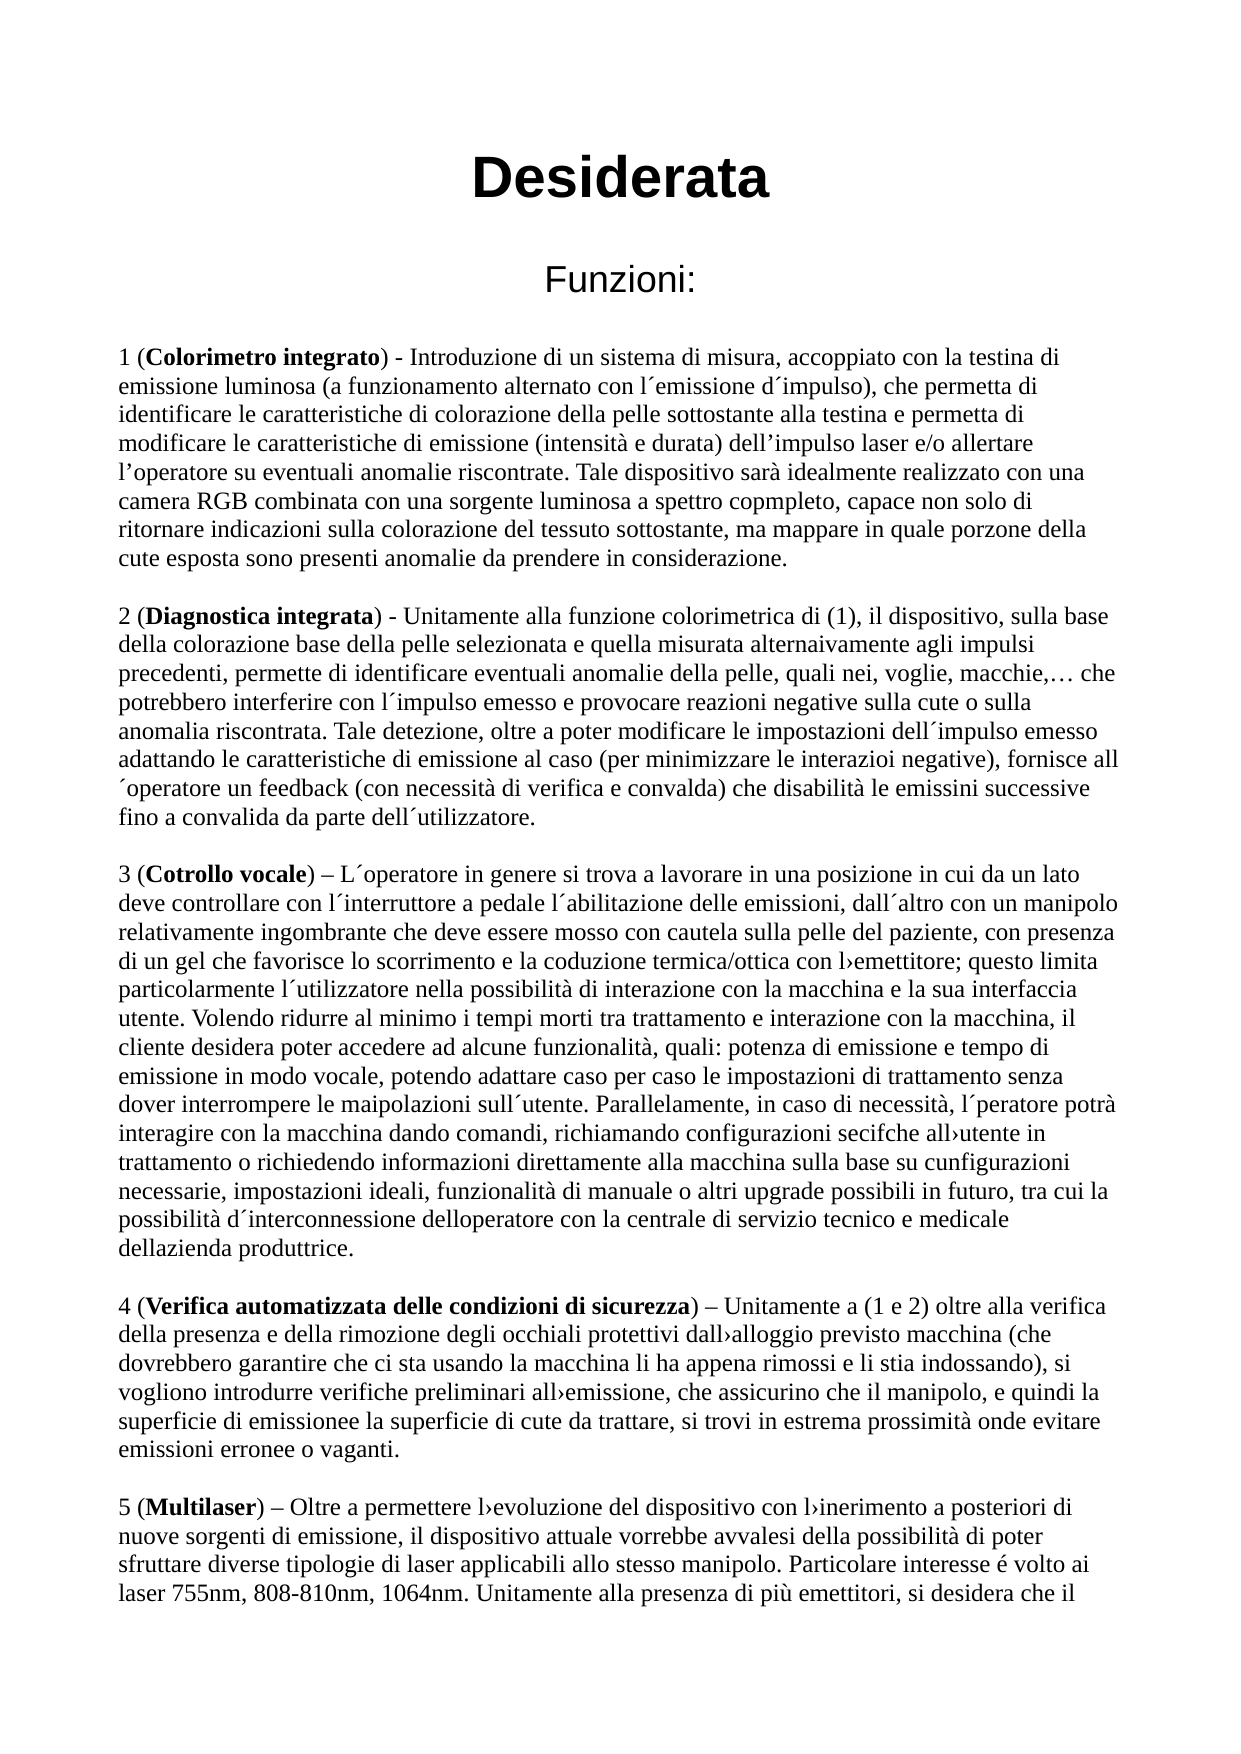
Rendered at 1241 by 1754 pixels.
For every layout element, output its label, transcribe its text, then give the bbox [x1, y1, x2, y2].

text 1 (Colorimetro integrato) - Introduzione di un sistema di misura, accoppiato con la testina di emissione luminosa (a funzionamento alternato con l´emissione d´impulso), che permetta di identificare le caratteristiche di colorazione della pelle sottostante alla testina e permetta di modificare le caratteristiche di emissione (intensità e durata) dell’impulso laser e/o allertare l’operatore su eventuali anomalie riscontrate. Tale dispositivo sarà idealmente realizzato con una camera RGB combinata con una sorgente luminosa a spettro copmpleto, capace non solo di ritornare indicazioni sulla colorazione del tessuto sottostante, ma mappare in quale porzone della cute esposta sono presenti anomalie da prendere in considerazione. [118, 342, 1122, 572]
text 4 (Verifica automatizzata delle condizioni di sicurezza) – Unitamente a (1 e 2) oltre alla verifica della presenza e della rimozione degli occhiali protettivi dall›alloggio previsto macchina (che dovrebbero garantire che ci sta usando la macchina li ha appena rimossi e li stia indossando), si vogliono introdurre verifiche preliminari all›emissione, che assicurino che il manipolo, e quindi la superficie di emissionee la superficie di cute da trattare, si trovi in estrema prossimità onde evitare emissioni erronee o vaganti. [118, 1291, 1122, 1463]
text 3 (Cotrollo vocale) – L´operatore in genere si trova a lavorare in una posizione in cui da un lato deve controllare con l´interruttore a pedale l´abilitazione delle emissioni, dall´altro con un manipolo relativamente ingombrante che deve essere mosso con cautela sulla pelle del paziente, con presenza di un gel che favorisce lo scorrimento e la coduzione termica/ottica con l›emettitore; questo limita particolarmente l´utilizzatore nella possibilità di interazione con la macchina e la sua interfaccia utente. Volendo ridurre al minimo i tempi morti tra trattamento e interazione con la macchina, il cliente desidera poter accedere ad alcune funzionalità, quali: potenza di emissione e tempo di emissione in modo vocale, potendo adattare caso per caso le impostazioni di trattamento senza dover interrompere le maipolazioni sull´utente. Parallelamente, in caso di necessità, l´peratore potrà interagire con la macchina dando comandi, richiamando configurazioni secifche all›utente in trattamento o richiedendo informazioni direttamente alla macchina sulla base su cunfigurazioni necessarie, impostazioni ideali, funzionalità di manuale o altri upgrade possibili in futuro, tra cui la possibilità d´interconnessione delloperatore con la centrale di servizio tecnico e medicale dellazienda produttrice. [118, 859, 1122, 1262]
subtitle Funzioni: [118, 258, 1122, 301]
text 5 (Multilaser) – Oltre a permettere l›evoluzione del dispositivo con l›inerimento a posteriori di nuove sorgenti di emissione, il dispositivo attuale vorrebbe avvalesi della possibilità di poter sfruttare diverse tipologie di laser applicabili allo stesso manipolo. Particolare interesse é volto ai laser 755nm, 808-810nm, 1064nm. Unitamente alla presenza di più emettitori, si desidera che il [118, 1492, 1122, 1607]
text 2 (Diagnostica integrata) - Unitamente alla funzione colorimetrica di (1), il dispositivo, sulla base della colorazione base della pelle selezionata e quella misurata alternaivamente agli impulsi precedenti, permette di identificare eventuali anomalie della pelle, quali nei, voglie, macchie,… che potrebbero interferire con l´impulso emesso e provocare reazioni negative sulla cute o sulla anomalia riscontrata. Tale detezione, oltre a poter modificare le impostazioni dell´impulso emesso adattando le caratteristiche di emissione al caso (per minimizzare le interazioi negative), fornisce all´operatore un feedback (con necessità di verifica e convalda) che disabilità le emissini successive fino a convalida da parte dell´utilizzatore. [118, 601, 1122, 831]
title Desiderata [118, 143, 1122, 210]
